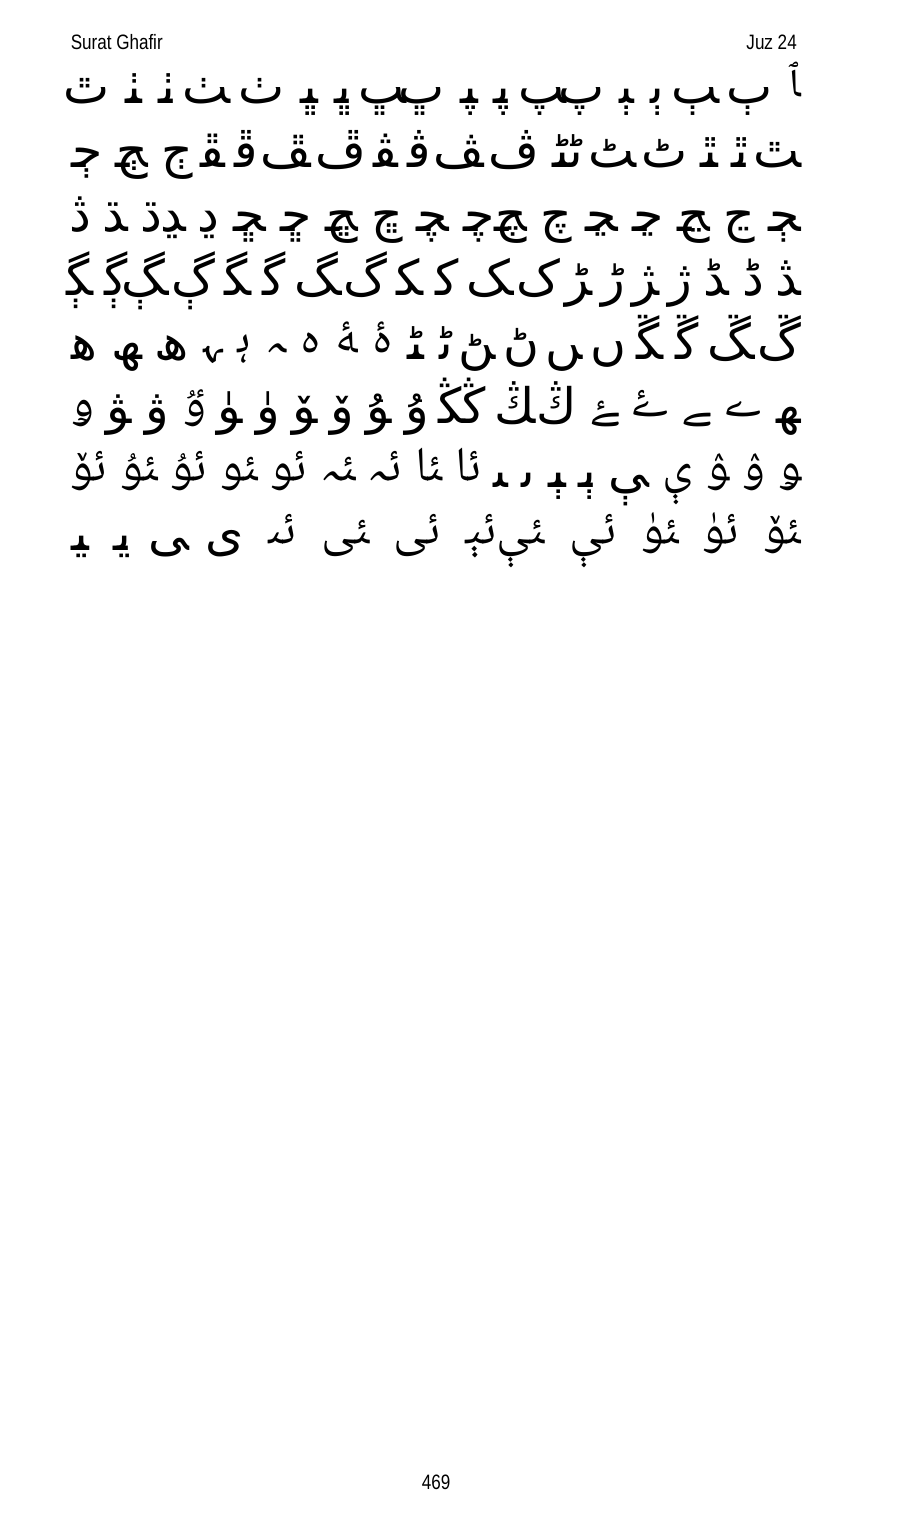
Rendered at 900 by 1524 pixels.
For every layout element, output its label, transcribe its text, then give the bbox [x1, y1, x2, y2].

text ﭑ ﭒ ﭓ ﭔ ﭕ ﭖﭗ ﭘ ﭙ ﭚﭛ ﭜ ﭝ ﭞ ﭟ ﭠ ﭡ ﭢ ﭣ ﭤ ﭥ ﭦ ﭧ ﭨﭩ ﭪ ﭫ ﭬ ﭭ ﭮ ﭯ ﭰ ﭱ ﭲ ﭳ ﭴ ﭵ ﭶ ﭷ ﭸ ﭹ ﭺ ﭻﭼ ﭽ ﭾ ﭿ ﮀ ﮁ ﮂ ﮃﮄ ﮅ ﮆ ﮇ ﮈ ﮉ ﮊ ﮋ ﮌ ﮍ ﮎ ﮏ ﮐ ﮑ ﮒ ﮓ ﮔ ﮕ ﮖ ﮗﮘ ﮙ ﮚ ﮛ ﮜ ﮝ ﮞ ﮟ ﮠ ﮡ ﮢ ﮣ ﮤ ﮥ ﮦ ﮧ ﮨ ﮩ ﮪ ﮫ ﮬ ﮭ ﮮ ﮯ ﮰ ﮱ ﯓ ﯔ ﯕﯖ ﯗ ﯘ ﯙ ﯚ ﯛ ﯜ ﯝ ﯞ ﯟ ﯠ ﯡ ﯢ ﯣ ﯤ ﯥ ﯦ ﯧ ﯨ ﯩ ﯪ ﯫ ﯬ ﯭ ﯮ ﯯ ﯰ ﯱ ﯲ ﯳ ﯴ ﯵ ﯶ ﯷﯸ ﯹ ﯺ ﯻ ﯼ ﯽ ﯾ ﯿ [71, 60, 801, 571]
